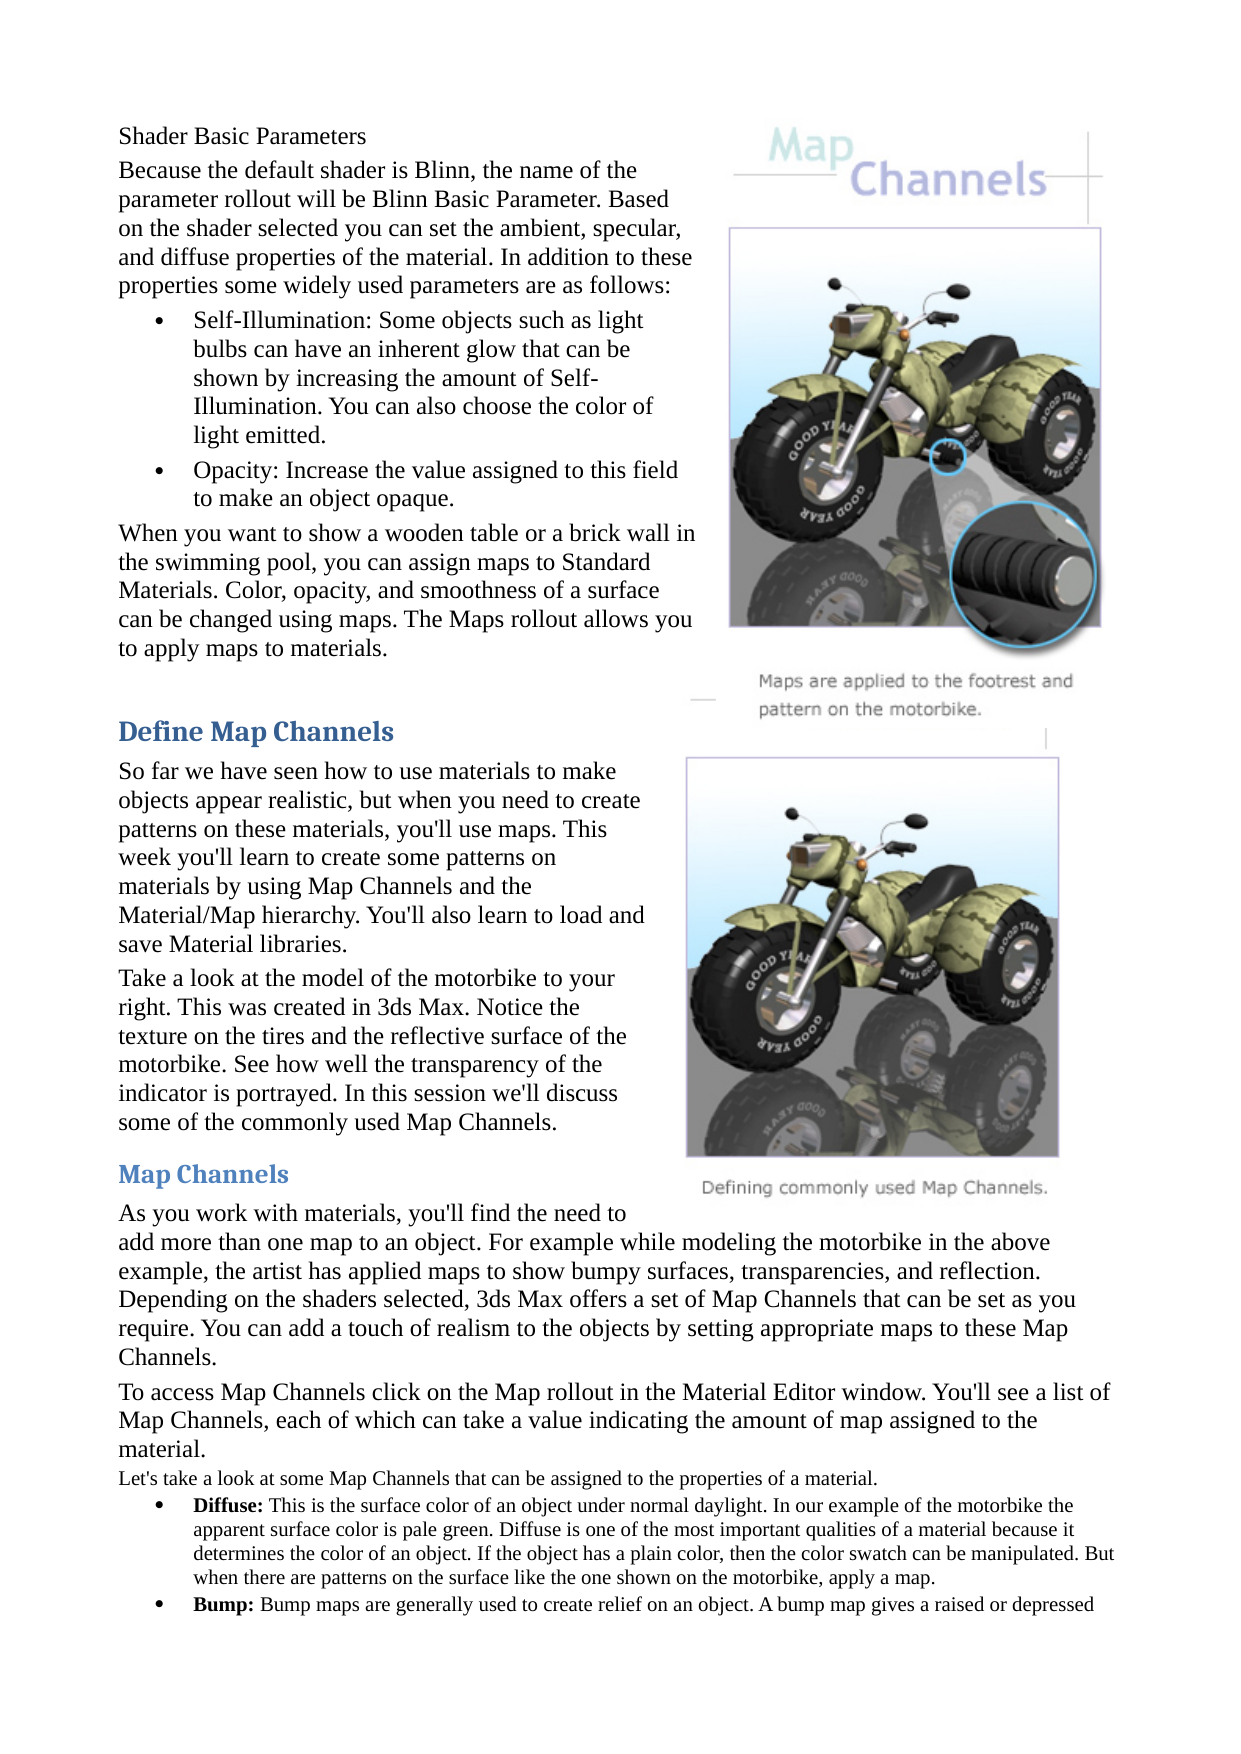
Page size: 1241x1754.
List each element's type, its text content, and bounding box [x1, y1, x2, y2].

subtitle Map Channels [118, 1159, 672, 1191]
subtitle [1079, 1159, 1122, 1191]
text Shader Basic Parameters [118, 121, 715, 150]
text Because the default shader is Blinn, the name of the parameter rollout will be Blinn Basic Parameter. Based on the shader selected you can set the ambient, specular, and diffuse properties of the material. In addition to these properties some widely used parameters are as follows: [118, 156, 715, 299]
text [1079, 963, 1122, 1136]
text When you want to show a wooden table or a brick wall in the swimming pool, you can assign maps to Standard Materials. Color, opacity, and smoothness of a surface can be changed using maps. The Maps rollout allows you to apply maps to materials. [118, 518, 715, 662]
list Opacity: Increase the value assigned to this field to make an object opaque. [156, 455, 715, 512]
text Let's take a look at some Map Channels that can be assigned to the properties of a material. [118, 1466, 1122, 1490]
text To access Map Channels click on the Map rollout in the Material Editor window. You'll see a list of Map Channels, each of which can take a value indicating the amount of map assigned to the material. [118, 1377, 1122, 1463]
list Diffuse: This is the surface color of an object under normal daylight. In our example of the motorbike the apparent surface color is pale green. Diffuse is one of the most important qualities of a material because it determines the color of an object. If the object has a plain color, then the color swatch can be manipulated. But when there are patterns on the surface like the one shown on the motorbike, apply a map. [156, 1493, 1122, 1589]
list Bump: Bump maps are generally used to create relief on an object. A bump map gives a raised or depressed [156, 1592, 1122, 1616]
subtitle Define Map Channels [118, 715, 672, 748]
subtitle [1079, 728, 1122, 748]
picture [672, 118, 1122, 1208]
text As you work with materials, you'll find the need to add more than one map to an object. For example while modeling the motorbike in the above example, the artist has applied maps to show bumpy surfaces, transparencies, and reflection. Depending on the shaders selected, 3ds Max offers a set of Map Channels that can be set as you require. You can add a touch of realism to the objects by setting appropriate maps to these Map Channels. [118, 1198, 1122, 1371]
text Take a look at the model of the motorbike to your right. This was created in 3ds Max. Notice the texture on the tires and the reflective surface of the motorbike. See how well the transparency of the indicator is portrayed. In this session we'll discuss some of the commonly used Map Channels. [118, 963, 672, 1136]
text [1079, 756, 1122, 957]
list Self-Illumination: Some objects such as light bulbs can have an inherent glow that can be shown by increasing the amount of Self-Illumination. You can also choose the color of light emitted. [156, 305, 715, 449]
text So far we have seen how to use materials to make objects appear realistic, but when you need to create patterns on these materials, you'll use maps. This week you'll learn to create some patterns on materials by using Map Channels and the Material/Map hierarchy. You'll also learn to load and save Material libraries. [118, 756, 672, 957]
